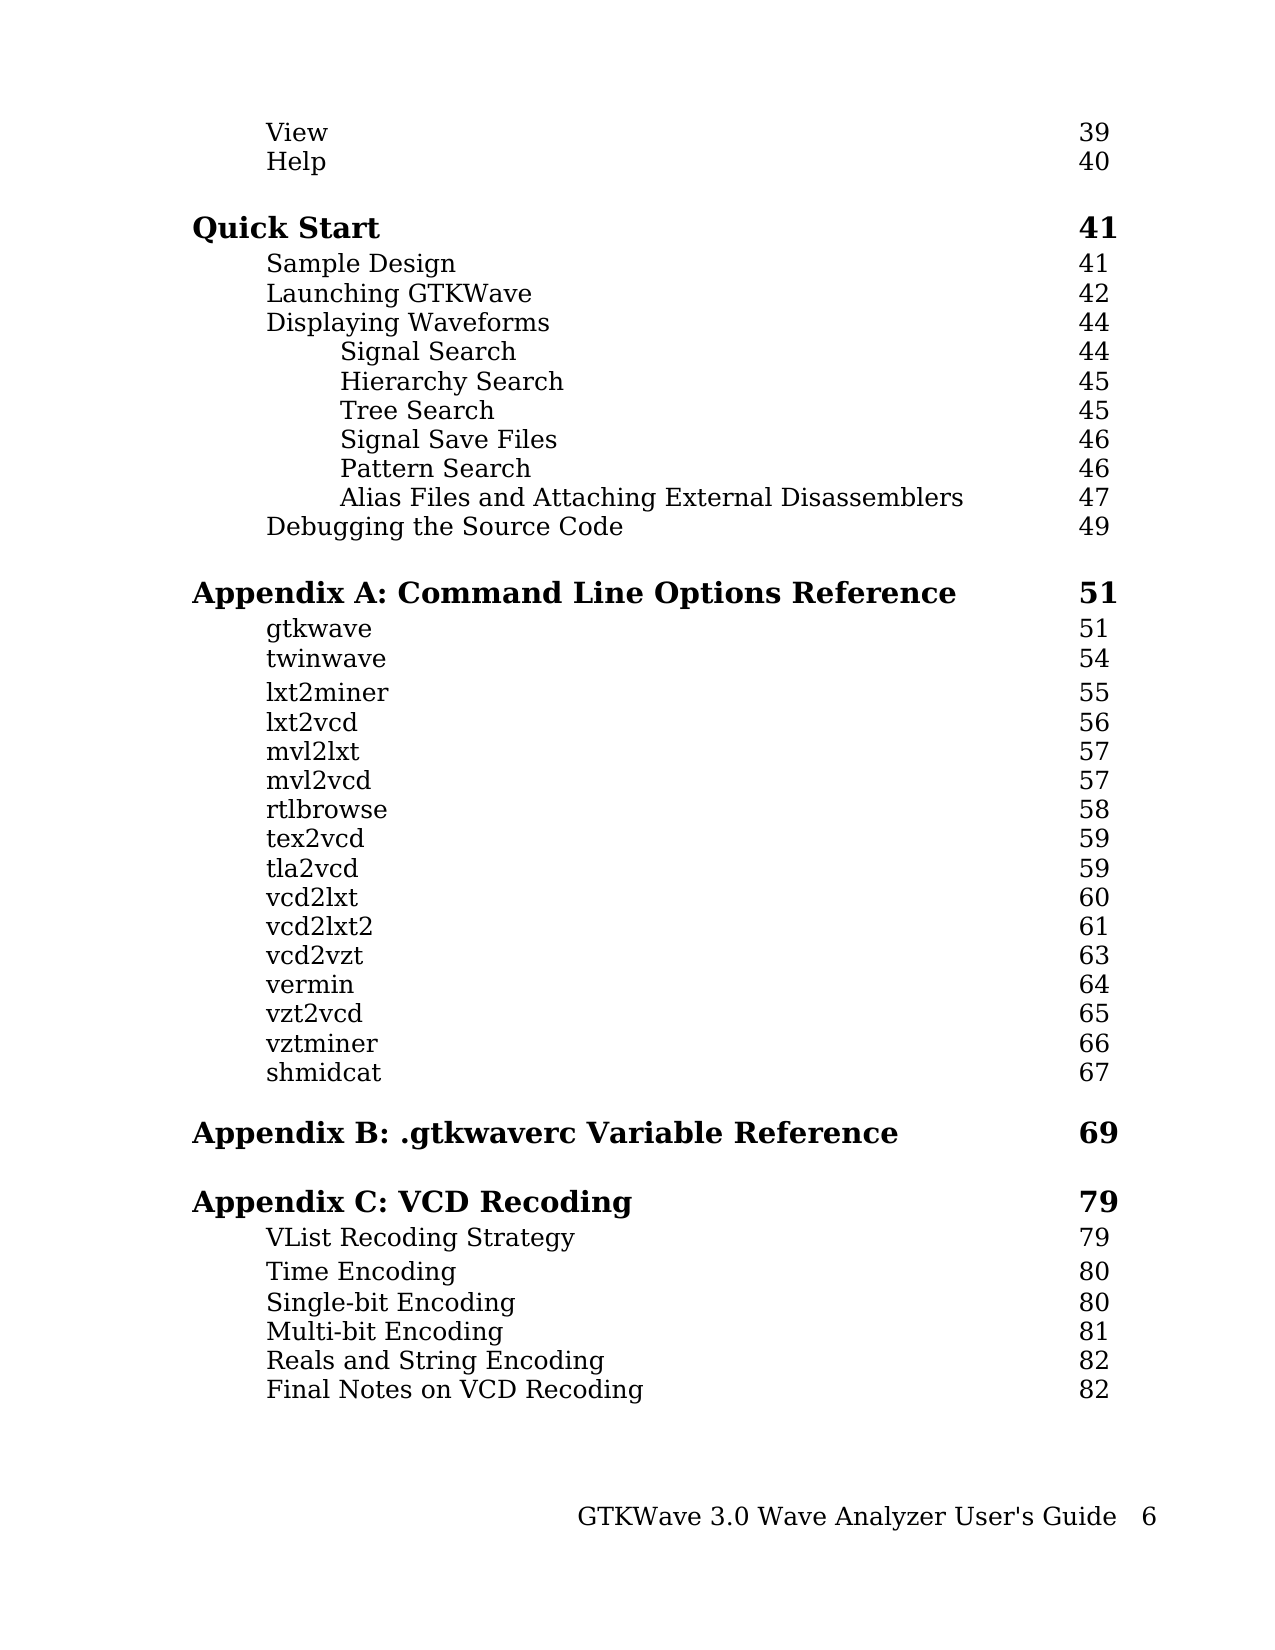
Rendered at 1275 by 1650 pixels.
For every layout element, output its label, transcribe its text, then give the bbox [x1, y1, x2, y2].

text Help 40 [118, 147, 1157, 176]
text twinwave 54 [118, 644, 1157, 674]
text View 39 [118, 118, 1157, 147]
text Displaying Waveforms 44 [118, 308, 1157, 338]
text Time Encoding 80 [118, 1253, 1157, 1288]
text Signal Search 44 [118, 338, 1157, 367]
text rtlbrowse 58 [118, 796, 1157, 825]
text Single-bit Encoding 80 [118, 1288, 1157, 1317]
text Appendix B: .gtkwaverc Variable Reference 69 [118, 1116, 1157, 1151]
text lxt2vcd 56 [118, 708, 1157, 737]
text Quick Start 41 [118, 211, 1157, 245]
text Alias Files and Attaching External Disassemblers 47 [118, 483, 1157, 513]
text Reals and String Encoding 82 [118, 1346, 1157, 1375]
text mvl2vcd 57 [118, 766, 1157, 796]
text Multi-bit Encoding 81 [118, 1317, 1157, 1346]
text Hierarchy Search 45 [118, 367, 1157, 396]
text vcd2lxt 60 [118, 883, 1157, 912]
text Appendix C: VCD Recoding 79 [118, 1185, 1157, 1219]
text vzt2vcd 65 [118, 1000, 1157, 1029]
text tex2vcd 59 [118, 825, 1157, 854]
text lxt2miner 55 [118, 674, 1157, 708]
text Appendix A: Command Line Options Reference 51 [118, 576, 1157, 610]
text vcd2vzt 63 [118, 941, 1157, 971]
text vermin 64 [118, 971, 1157, 1000]
text shmidcat 67 [118, 1058, 1157, 1087]
text Pattern Search 46 [118, 454, 1157, 483]
text Tree Search 45 [118, 396, 1157, 425]
text gtkwave 51 [118, 610, 1157, 644]
text Debugging the Source Code 49 [118, 513, 1157, 542]
text vcd2lxt2 61 [118, 912, 1157, 941]
text Sample Design 41 [118, 245, 1157, 279]
text Launching GTKWave 42 [118, 279, 1157, 308]
text tla2vcd 59 [118, 854, 1157, 883]
text mvl2lxt 57 [118, 737, 1157, 766]
text Final Notes on VCD Recoding 82 [118, 1375, 1157, 1404]
text VList Recoding Strategy 79 [118, 1219, 1157, 1253]
text Signal Save Files 46 [118, 425, 1157, 454]
text vztminer 66 [118, 1029, 1157, 1058]
